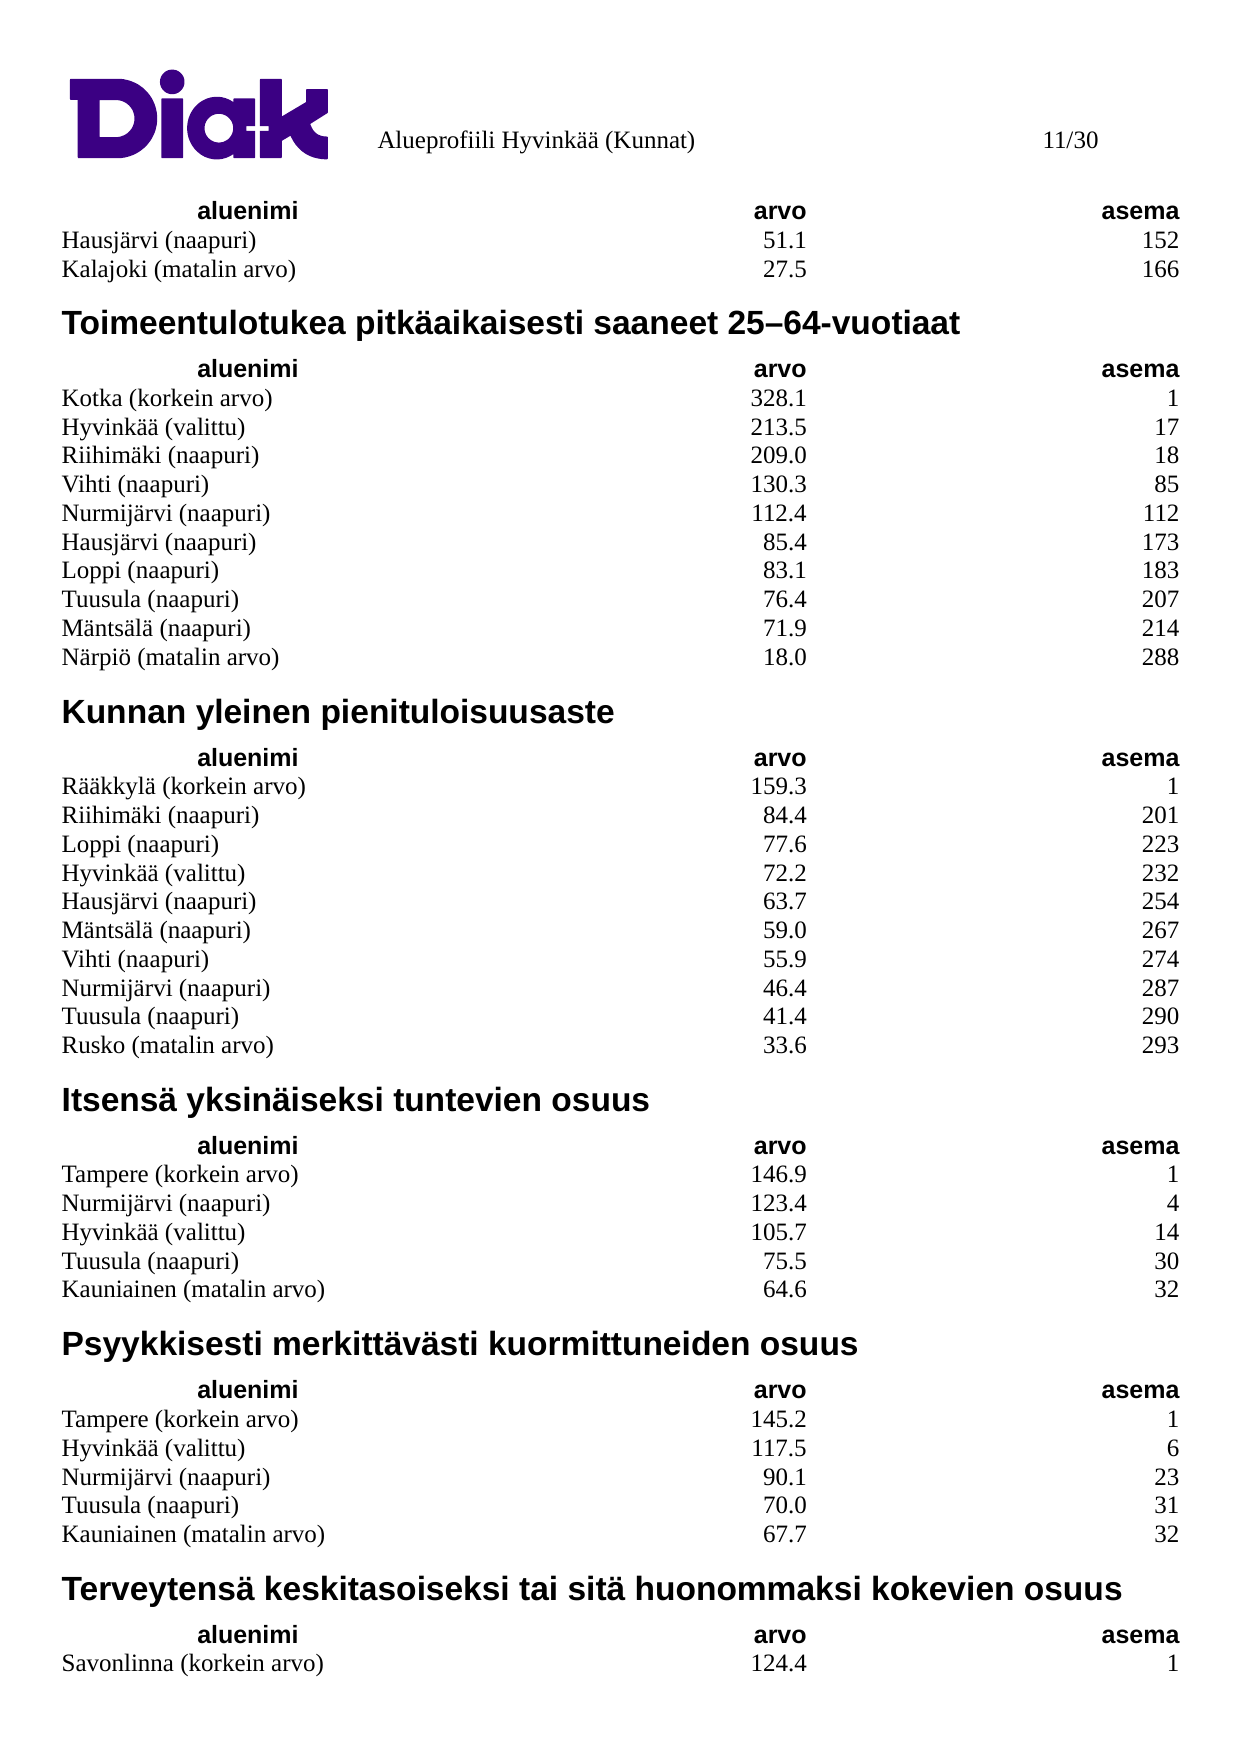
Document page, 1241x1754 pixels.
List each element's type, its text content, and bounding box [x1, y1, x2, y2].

table_cell 1 [806, 771, 1179, 800]
table_cell 214 [806, 613, 1179, 642]
table_cell 223 [806, 829, 1179, 858]
table_cell 1 [806, 1404, 1179, 1433]
table_cell Hausjärvi (naapuri) [61, 225, 434, 254]
table_cell 274 [806, 944, 1179, 973]
table_cell Rääkkylä (korkein arvo) [61, 771, 434, 800]
table_header asema [806, 1131, 1179, 1159]
table_cell 112.4 [434, 498, 806, 527]
table_cell Kauniainen (matalin arvo) [61, 1275, 434, 1303]
table_cell Loppi (naapuri) [61, 829, 434, 858]
table_cell Tuusula (naapuri) [61, 1246, 434, 1274]
table_cell Riihimäki (naapuri) [61, 441, 434, 469]
table_cell 123.4 [434, 1188, 806, 1217]
table_cell 232 [806, 858, 1179, 886]
table_cell 287 [806, 973, 1179, 1001]
table_cell 55.9 [434, 944, 806, 973]
table_header arvo [434, 1131, 806, 1159]
subtitle Psyykkisesti merkittävästi kuormittuneiden osuus [61, 1324, 1179, 1363]
table_cell 267 [806, 915, 1179, 944]
table_cell 213.5 [434, 412, 806, 441]
table_cell Kauniainen (matalin arvo) [61, 1519, 434, 1548]
table_cell 59.0 [434, 915, 806, 944]
table_cell 17 [806, 412, 1179, 441]
table_header aluenimi [61, 1620, 434, 1648]
table_cell Hyvinkää (valittu) [61, 1217, 434, 1246]
table_cell 85.4 [434, 527, 806, 556]
table_cell 46.4 [434, 973, 806, 1001]
table_cell Hausjärvi (naapuri) [61, 886, 434, 915]
table_cell 32 [806, 1519, 1179, 1548]
table_cell 201 [806, 800, 1179, 829]
table_cell 152 [806, 225, 1179, 254]
table_cell 1 [806, 1649, 1179, 1677]
table_cell 41.4 [434, 1001, 806, 1030]
table_cell 76.4 [434, 584, 806, 613]
table_cell 18 [806, 441, 1179, 469]
table_cell 293 [806, 1030, 1179, 1059]
table_cell Riihimäki (naapuri) [61, 800, 434, 829]
table_header aluenimi [61, 196, 434, 225]
table_cell 159.3 [434, 771, 806, 800]
subtitle Itsensä yksinäiseksi tuntevien osuus [61, 1080, 1179, 1118]
table_header asema [806, 1620, 1179, 1648]
table_header arvo [434, 1620, 806, 1648]
table_cell 254 [806, 886, 1179, 915]
table_header asema [806, 1375, 1179, 1404]
table_cell 85 [806, 469, 1179, 498]
table_cell Vihti (naapuri) [61, 469, 434, 498]
table_cell 70.0 [434, 1490, 806, 1519]
table_cell 71.9 [434, 613, 806, 642]
table_header arvo [434, 354, 806, 383]
table_cell 27.5 [434, 254, 806, 282]
table_cell 84.4 [434, 800, 806, 829]
table_cell Hyvinkää (valittu) [61, 412, 434, 441]
table_cell Nurmijärvi (naapuri) [61, 1188, 434, 1217]
table_cell 209.0 [434, 441, 806, 469]
table_cell Loppi (naapuri) [61, 556, 434, 584]
table_header arvo [434, 196, 806, 225]
table_cell Hyvinkää (valittu) [61, 1433, 434, 1462]
table_cell 124.4 [434, 1649, 806, 1677]
subtitle Terveytensä keskitasoiseksi tai sitä huonommaksi kokevien osuus [61, 1569, 1179, 1607]
table_cell Tuusula (naapuri) [61, 584, 434, 613]
table_cell Tuusula (naapuri) [61, 1490, 434, 1519]
table_cell 183 [806, 556, 1179, 584]
table_cell 6 [806, 1433, 1179, 1462]
table_cell Savonlinna (korkein arvo) [61, 1649, 434, 1677]
table_header arvo [434, 1375, 806, 1404]
subtitle Kunnan yleinen pienituloisuusaste [61, 691, 1179, 730]
table_cell 63.7 [434, 886, 806, 915]
table_cell Tampere (korkein arvo) [61, 1404, 434, 1433]
table_cell 117.5 [434, 1433, 806, 1462]
table_cell Tuusula (naapuri) [61, 1001, 434, 1030]
table_cell 33.6 [434, 1030, 806, 1059]
table_cell Mäntsälä (naapuri) [61, 915, 434, 944]
table_cell 105.7 [434, 1217, 806, 1246]
table_header asema [806, 196, 1179, 225]
table_cell 90.1 [434, 1462, 806, 1490]
table_cell 4 [806, 1188, 1179, 1217]
table_header arvo [434, 743, 806, 771]
table_cell 31 [806, 1490, 1179, 1519]
table_cell 67.7 [434, 1519, 806, 1548]
table_cell 14 [806, 1217, 1179, 1246]
subtitle Toimeentulotukea pitkäaikaisesti saaneet 25–64-vuotiaat [61, 303, 1179, 342]
table_cell 1 [806, 383, 1179, 412]
table_cell Nurmijärvi (naapuri) [61, 498, 434, 527]
table_cell Rusko (matalin arvo) [61, 1030, 434, 1059]
table_cell 112 [806, 498, 1179, 527]
table_header aluenimi [61, 743, 434, 771]
table_cell Tampere (korkein arvo) [61, 1160, 434, 1188]
table_cell 328.1 [434, 383, 806, 412]
table_cell 51.1 [434, 225, 806, 254]
table_cell Mäntsälä (naapuri) [61, 613, 434, 642]
table_cell Nurmijärvi (naapuri) [61, 973, 434, 1001]
table_cell 75.5 [434, 1246, 806, 1274]
table_cell 77.6 [434, 829, 806, 858]
table_cell 146.9 [434, 1160, 806, 1188]
table_cell 288 [806, 642, 1179, 671]
table_cell Kalajoki (matalin arvo) [61, 254, 434, 282]
table_cell 173 [806, 527, 1179, 556]
table_cell 18.0 [434, 642, 806, 671]
table_header aluenimi [61, 354, 434, 383]
table_cell 130.3 [434, 469, 806, 498]
table_header aluenimi [61, 1131, 434, 1159]
table_cell 207 [806, 584, 1179, 613]
table_cell 30 [806, 1246, 1179, 1274]
table_cell Hausjärvi (naapuri) [61, 527, 434, 556]
table_cell 290 [806, 1001, 1179, 1030]
table_cell 23 [806, 1462, 1179, 1490]
table_header aluenimi [61, 1375, 434, 1404]
table_cell 1 [806, 1160, 1179, 1188]
table_cell Hyvinkää (valittu) [61, 858, 434, 886]
table_header asema [806, 743, 1179, 771]
table_cell Vihti (naapuri) [61, 944, 434, 973]
table_header asema [806, 354, 1179, 383]
table_cell 64.6 [434, 1275, 806, 1303]
table_cell 145.2 [434, 1404, 806, 1433]
table_cell 72.2 [434, 858, 806, 886]
table_cell 32 [806, 1275, 1179, 1303]
table_cell 166 [806, 254, 1179, 282]
table_cell Nurmijärvi (naapuri) [61, 1462, 434, 1490]
table_cell Närpiö (matalin arvo) [61, 642, 434, 671]
table_cell Kotka (korkein arvo) [61, 383, 434, 412]
table_cell 83.1 [434, 556, 806, 584]
